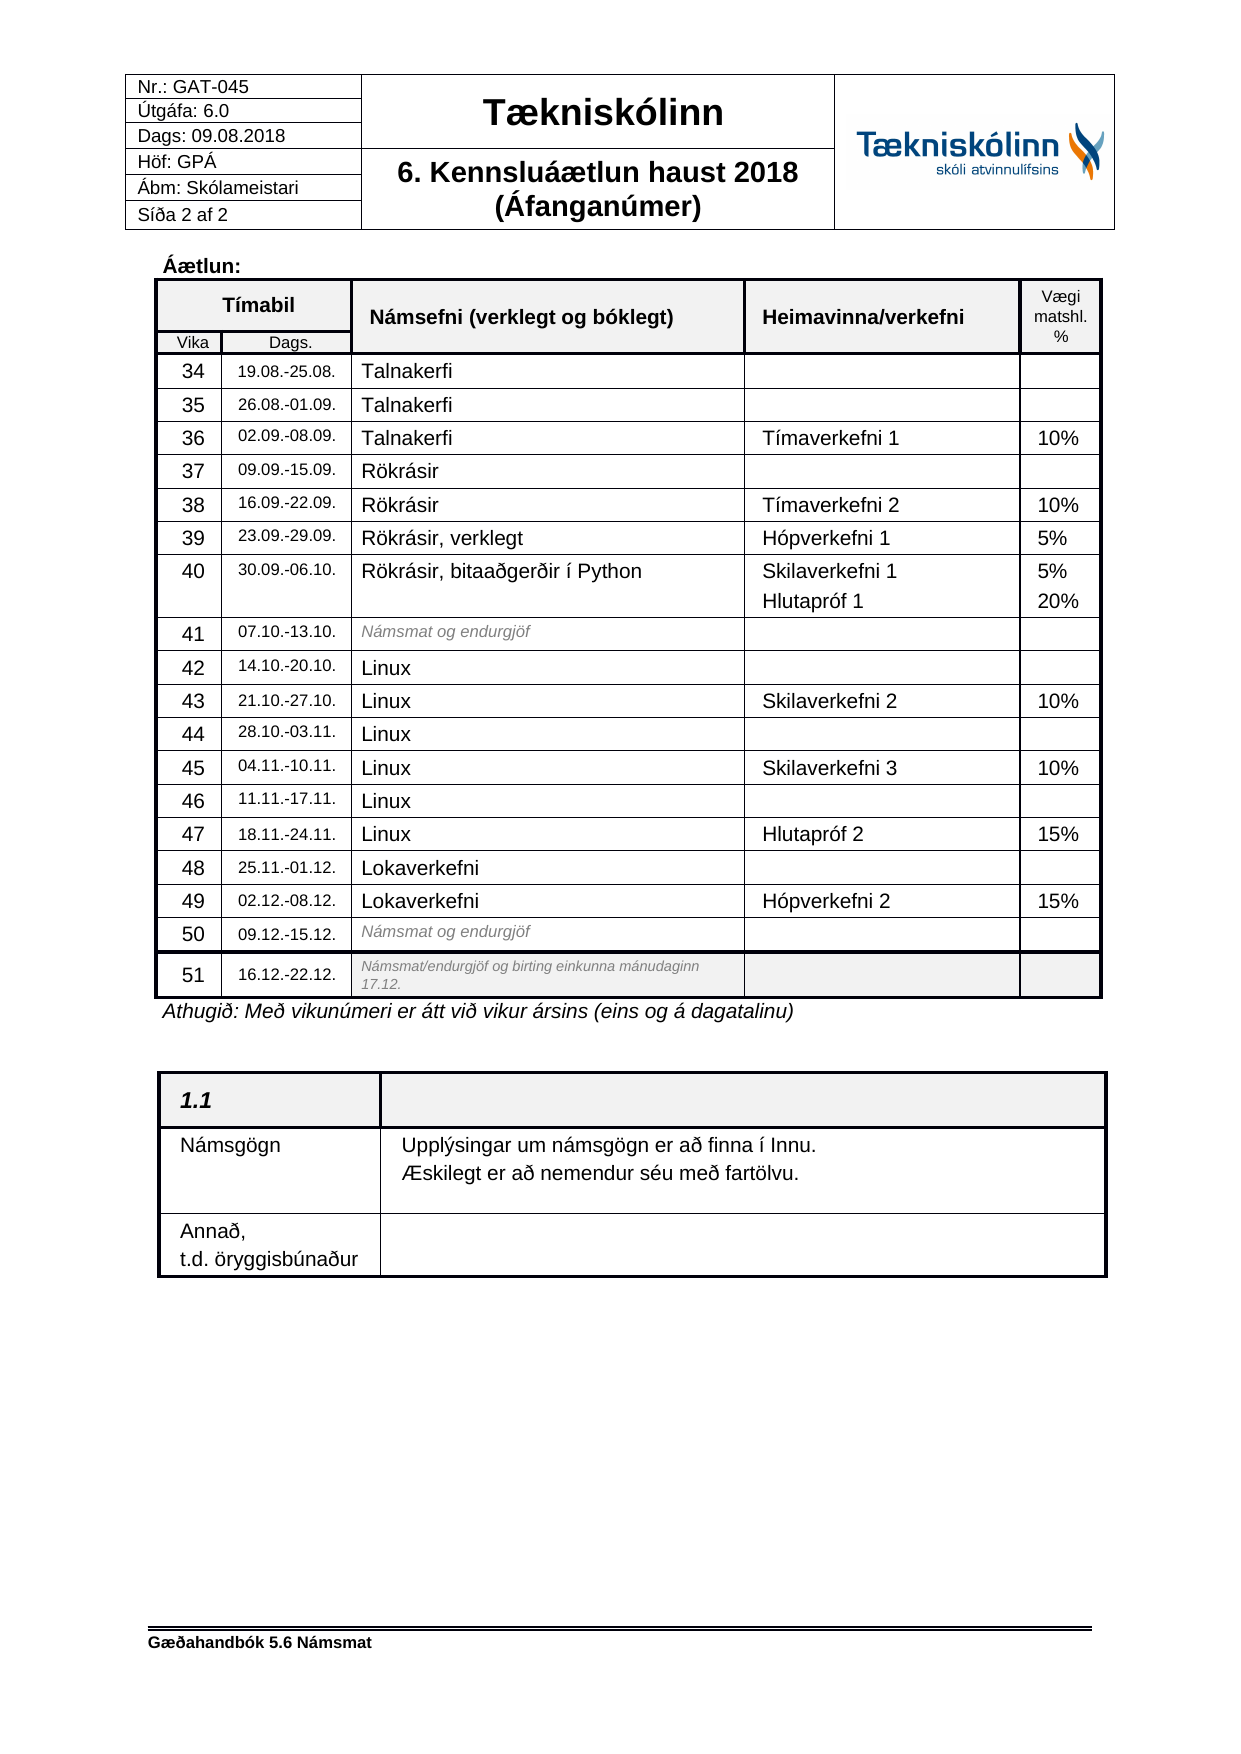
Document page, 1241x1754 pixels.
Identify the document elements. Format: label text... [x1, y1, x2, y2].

table_cell 30.09.-06.10. [222, 555, 351, 617]
table_cell 5% [1021, 522, 1099, 554]
table_cell 25.11.-01.12. [222, 851, 351, 884]
table_header Heimavinna/verkefni [746, 281, 1018, 352]
table_cell 07.10.-13.10. [222, 618, 351, 650]
table_cell Talnakerfi [352, 422, 744, 454]
table_cell Rökrásir [352, 455, 744, 487]
table_cell [745, 954, 1019, 996]
table_cell Talnakerfi [352, 355, 744, 387]
table_cell Linux [352, 685, 744, 717]
table_cell Hópverkefni 2 [745, 885, 1019, 917]
table_cell 10% [1021, 685, 1099, 717]
table_cell 51 [158, 954, 221, 996]
table_cell [1021, 785, 1099, 817]
table_cell Linux [352, 651, 744, 684]
table_cell Hópverkefni 1 [745, 522, 1019, 554]
table_cell Námsmat og endurgjöf [352, 918, 744, 950]
table_cell Dags. [223, 333, 350, 352]
table_cell Tímaverkefni 1 [745, 422, 1019, 454]
table_cell 15% [1021, 885, 1099, 917]
table_cell 14.10.-20.10. [222, 651, 351, 684]
table_cell 09.09.-15.09. [222, 455, 351, 487]
table_cell 35 [158, 389, 221, 421]
table_cell [745, 455, 1019, 487]
table_cell 44 [158, 718, 221, 750]
table_cell 11.11.-17.11. [222, 785, 351, 817]
table_cell 21.10.-27.10. [222, 685, 351, 717]
table_cell 48 [158, 851, 221, 884]
table_cell Skilaverkefni 1 Hlutapróf 1 [745, 555, 1019, 617]
table_cell 41 [158, 618, 221, 650]
table_cell Lokaverkefni [352, 851, 744, 884]
table_cell 37 [158, 455, 221, 487]
table_header [382, 1074, 1104, 1126]
table_cell [1021, 355, 1099, 387]
table_cell 28.10.-03.11. [222, 718, 351, 750]
table_cell Tímaverkefni 2 [745, 489, 1019, 521]
table_cell 42 [158, 651, 221, 684]
table_cell [1021, 618, 1099, 650]
table_cell 02.12.-08.12. [222, 885, 351, 917]
table_cell [1021, 455, 1099, 487]
table_cell 34 [158, 355, 221, 387]
table_cell 39 [158, 522, 221, 554]
table_cell 18.11.-24.11. [222, 818, 351, 850]
table_cell [1021, 918, 1099, 950]
table_cell [1021, 718, 1099, 750]
table_cell 36 [158, 422, 221, 454]
table_cell Linux [352, 751, 744, 784]
table_cell 23.09.-29.09. [222, 522, 351, 554]
table_cell Annað, t.d. öryggisbúnaður [161, 1214, 380, 1275]
table_cell Talnakerfi [352, 389, 744, 421]
table_cell Skilaverkefni 2 [745, 685, 1019, 717]
picture [846, 114, 1114, 190]
table_header Tímabil [158, 281, 350, 330]
table_cell 49 [158, 885, 221, 917]
table_cell [1021, 389, 1099, 421]
table_header [161, 1074, 379, 1126]
table_header Námsefni (verklegt og bóklegt) [353, 281, 743, 352]
table_cell Vika [158, 333, 220, 352]
table_cell 02.09.-08.09. [222, 422, 351, 454]
table_cell 43 [158, 685, 221, 717]
table_cell Linux [352, 785, 744, 817]
table_cell 04.11.-10.11. [222, 751, 351, 784]
table_cell [1021, 851, 1099, 884]
table_cell 38 [158, 489, 221, 521]
table_cell [1021, 651, 1099, 684]
table_cell Rökrásir [352, 489, 744, 521]
table_cell Hlutapróf 2 [745, 818, 1019, 850]
table_header Vægi matshl. % [1022, 281, 1099, 352]
table_cell [745, 389, 1019, 421]
table_cell 10% [1021, 489, 1099, 521]
table_cell [745, 851, 1019, 884]
table_cell Rökrásir, verklegt [352, 522, 744, 554]
table_cell [381, 1214, 1104, 1275]
table_cell Námsgögn [161, 1129, 380, 1213]
table_cell 40 [158, 555, 221, 617]
table_cell Lokaverkefni [352, 885, 744, 917]
table_cell 26.08.-01.09. [222, 389, 351, 421]
table_cell 15% [1021, 818, 1099, 850]
table_cell [745, 651, 1019, 684]
table_cell 09.12.-15.12. [222, 918, 351, 950]
table_cell [745, 355, 1019, 387]
text Athugið: Með vikunúmeri er átt við vikur ársins (eins og á dagatalinu) [162, 999, 1092, 1023]
table_cell [745, 618, 1019, 650]
table_cell 5% 20% [1021, 555, 1099, 617]
table_cell 10% [1021, 422, 1099, 454]
table_cell [1021, 954, 1099, 996]
table_cell 46 [158, 785, 221, 817]
table_cell [745, 785, 1019, 817]
table_cell 10% [1021, 751, 1099, 784]
table_cell Rökrásir, bitaaðgerðir í Python [352, 555, 744, 617]
text Áætlun: [162, 254, 1092, 278]
table_cell Linux [352, 818, 744, 850]
table_cell Námsmat og endurgjöf [352, 618, 744, 650]
table_cell 50 [158, 918, 221, 950]
table_cell 16.12.-22.12. [222, 954, 351, 996]
table_cell 45 [158, 751, 221, 784]
table_cell Linux [352, 718, 744, 750]
table_cell [745, 918, 1019, 950]
table_cell 16.09.-22.09. [222, 489, 351, 521]
table_cell 47 [158, 818, 221, 850]
table_cell Námsmat/endurgjöf og birting einkunna mánudaginn 17.12. [352, 954, 744, 996]
table_cell Upplýsingar um námsgögn er að finna í Innu. Æskilegt er að nemendur séu með fartölvu. [381, 1129, 1104, 1213]
table_cell 19.08.-25.08. [222, 355, 351, 387]
table_cell Skilaverkefni 3 [745, 751, 1019, 784]
table_cell [745, 718, 1019, 750]
